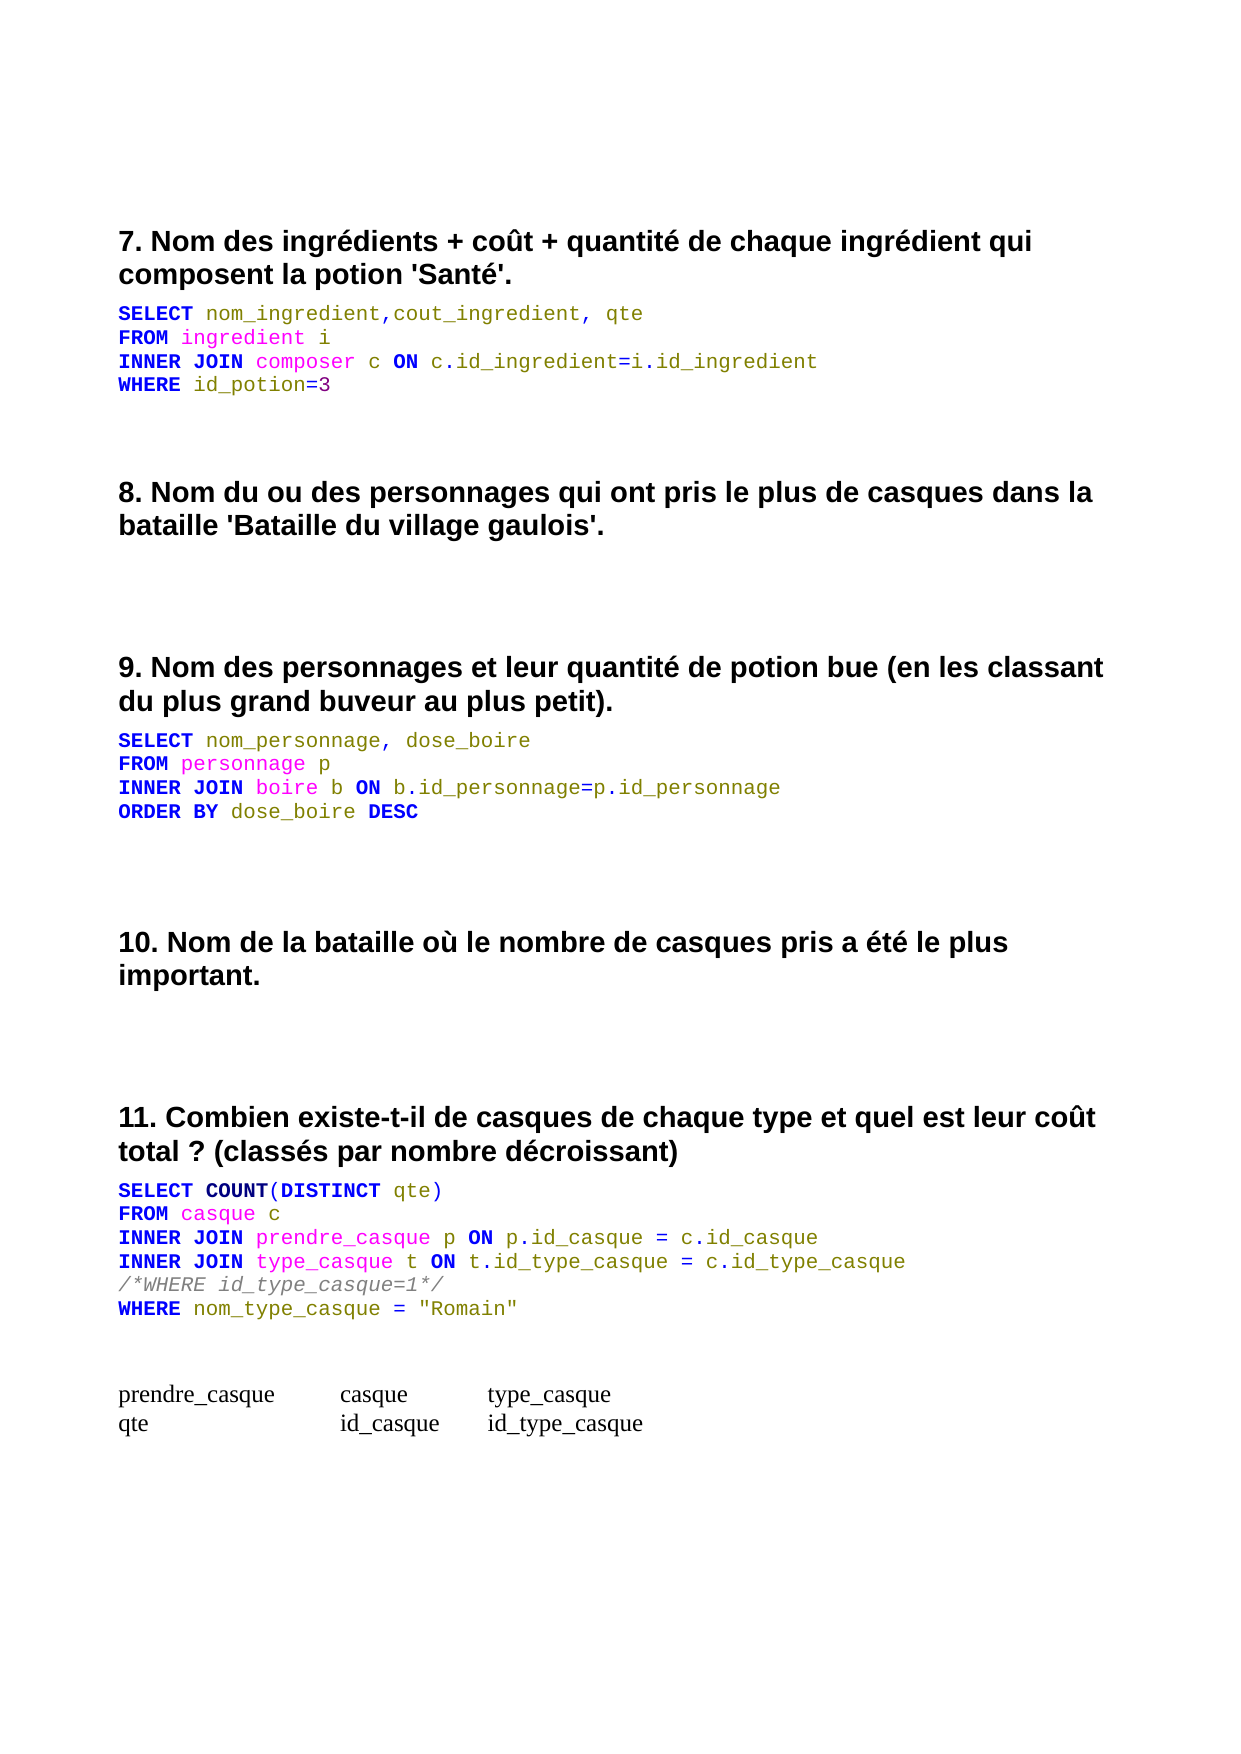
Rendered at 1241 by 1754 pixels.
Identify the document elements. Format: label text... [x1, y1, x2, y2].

text FROM ingredient i [118, 327, 1122, 351]
text ORDER BY dose_boire DESC [118, 801, 1122, 824]
subtitle 10. Nom de la bataille où le nombre de casques pris a été le plus important. [118, 891, 1122, 992]
text INNER JOIN prendre_casque p ON p.id_casque = c.id_casque [118, 1227, 1122, 1251]
text FROM personnage p [118, 753, 1122, 777]
text /*WHERE id_type_casque=1*/ [118, 1274, 1122, 1298]
text INNER JOIN boire b ON b.id_personnage=p.id_personnage [118, 777, 1122, 801]
text SELECT COUNT(DISTINCT qte) [118, 1180, 1122, 1203]
text INNER JOIN type_casque t ON t.id_type_casque = c.id_type_casque [118, 1251, 1122, 1274]
text WHERE id_potion=3 [118, 374, 1122, 398]
text INNER JOIN composer c ON c.id_ingredient=i.id_ingredient [118, 351, 1122, 374]
subtitle 9. Nom des personnages et leur quantité de potion bue (en les classant du plus grand buveur au plus petit). [118, 617, 1122, 717]
text SELECT nom_personnage, dose_boire [118, 730, 1122, 753]
text FROM casque c [118, 1203, 1122, 1227]
text SELECT nom_ingredient,cout_ingredient, qte [118, 303, 1122, 327]
text WHERE nom_type_casque = "Romain" [118, 1298, 1122, 1322]
subtitle 11. Combien existe-t-il de casques de chaque type et quel est leur coût total ? (classés par nombre décroissant) [118, 1067, 1122, 1167]
text qte id_casque id_type_casque [118, 1408, 1122, 1437]
subtitle 7. Nom des ingrédients + coût + quantité de chaque ingrédient qui composent la potion 'Santé'. [118, 190, 1122, 291]
subtitle 8. Nom du ou des personnages qui ont pris le plus de casques dans la bataille 'Bataille du village gaulois'. [118, 441, 1122, 542]
text prendre_casque casque type_casque [118, 1379, 1122, 1408]
